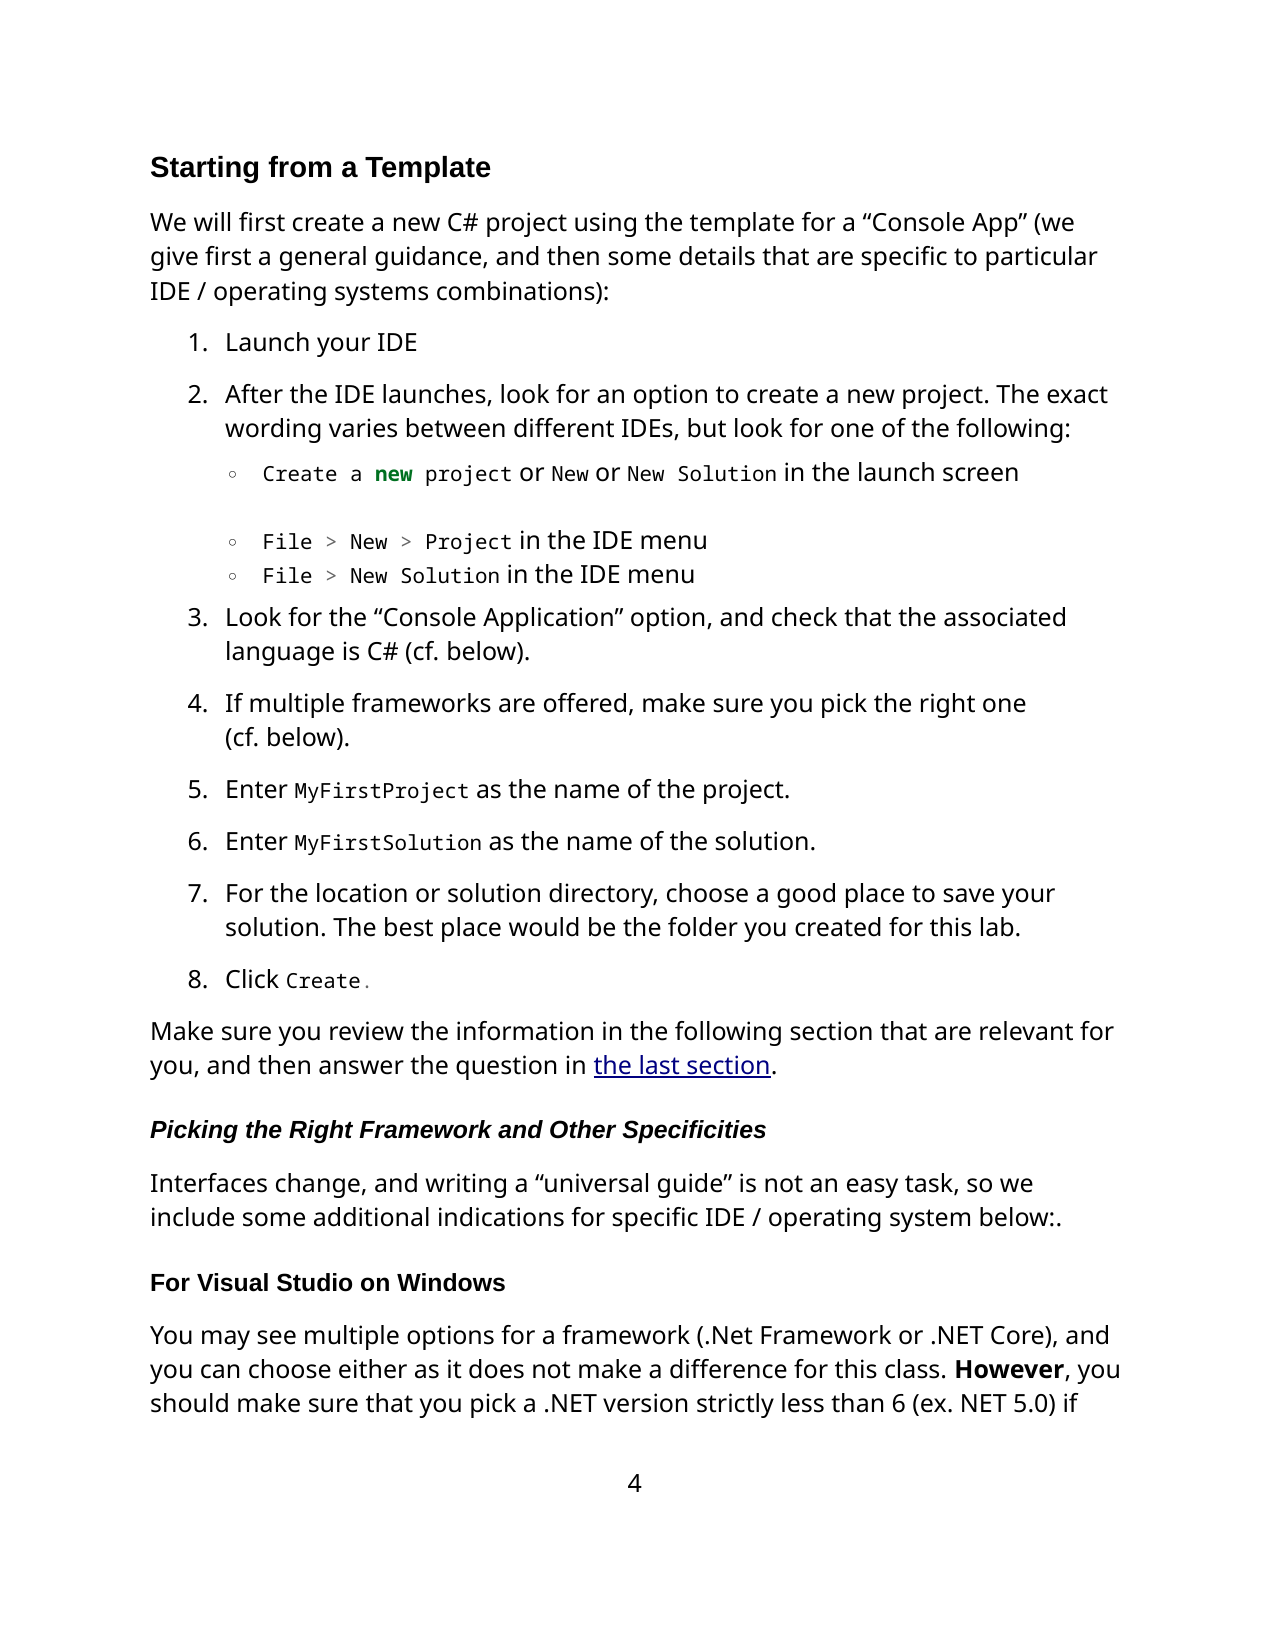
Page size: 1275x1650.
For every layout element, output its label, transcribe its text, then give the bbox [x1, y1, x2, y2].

list Look for the “Console Application” option, and check that the associated language is C# (cf. below). [187, 599, 1125, 667]
text Make sure you review the information in the following section that are relevant for you, and then answer the question in the last section. [150, 1013, 1125, 1082]
list After the IDE launches, look for an option to create a new project. The exact wording varies between different IDEs, but look for one of the following: [187, 377, 1125, 445]
list Enter MyFirstSolution as the name of the solution. [187, 823, 1125, 857]
list Launch your IDE [187, 325, 1125, 359]
text You may see multiple options for a framework (.Net Framework or .NET Core), and you can choose either as it does not make a difference for this class. However, you should make sure that you pick a .NET version strictly less than 6 (ex. NET 5.0) if [150, 1318, 1125, 1420]
list Click Create. [187, 961, 1125, 996]
subtitle Picking the Right Framework and Other Specificities [150, 1116, 1125, 1144]
subtitle Starting from a Template [150, 150, 1125, 183]
list For the location or solution directory, choose a good place to save your solution. The best place would be the folder you created for this lab. [187, 875, 1125, 943]
list File > New Solution in the IDE menu [225, 556, 1125, 590]
list If multiple frameworks are offered, make sure you pick the right one (cf. below). [187, 685, 1125, 753]
text We will first create a new C# project using the template for a “Console App” (we give first a general guidance, and then some details that are specific to particular IDE / operating systems combinations): [150, 205, 1125, 307]
subtitle For Visual Studio on Windows [150, 1268, 1125, 1296]
list Enter MyFirstProject as the name of the project. [187, 771, 1125, 806]
list Create a new project or New or New Solution in the launch screen [225, 454, 1125, 522]
list File > New > Project in the IDE menu [225, 522, 1125, 556]
text Interfaces change, and writing a “universal guide” is not an easy task, so we include some additional indications for specific IDE / operating system below:. [150, 1166, 1125, 1234]
